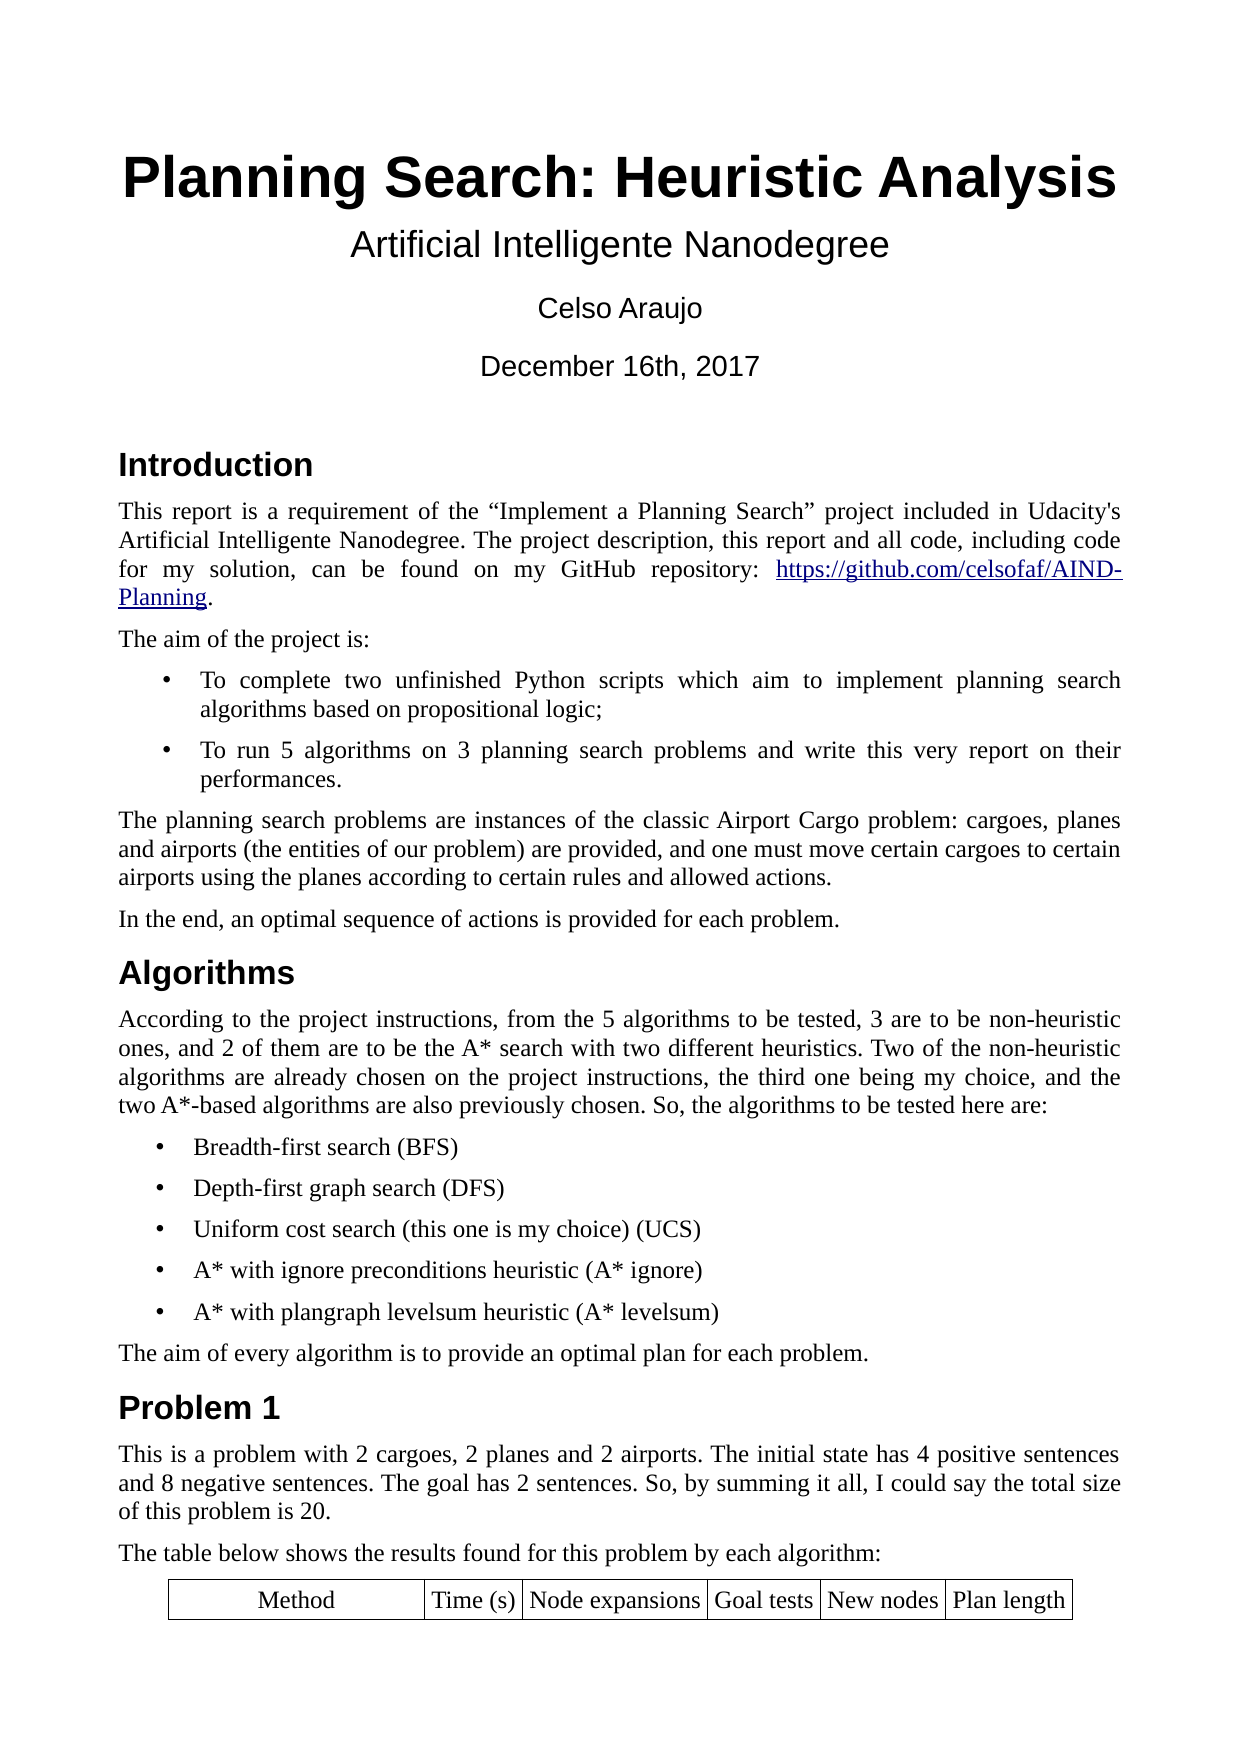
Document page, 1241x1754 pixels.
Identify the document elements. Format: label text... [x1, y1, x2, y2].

subtitle Artificial Intelligente Nanodegree [118, 223, 1122, 266]
table_header Node expansions [523, 1580, 707, 1619]
subtitle December 16th, 2017 [118, 349, 1122, 383]
subtitle Introduction [118, 445, 1122, 484]
list A* with plangraph levelsum heuristic (A* levelsum) [156, 1297, 1122, 1326]
subtitle Algorithms [118, 953, 1122, 992]
list A* with ignore preconditions heuristic (A* ignore) [156, 1256, 1122, 1284]
subtitle Celso Araujo [118, 291, 1122, 324]
text This report is a requirement of the “Implement a Planning Search” project included in Udacity's Artificial Intelligente Nanodegree. The project description, this report and all code, including code for my solution, can be found on my GitHub repository: https://github.com/celsofaf/AIND-Planning. [118, 496, 1122, 611]
list To run 5 algorithms on 3 planning search problems and write this very report on their performances. [162, 735, 1122, 792]
text The aim of the project is: [118, 624, 1122, 652]
table_header Time (s) [425, 1580, 522, 1619]
text The aim of every algorithm is to provide an optimal plan for each problem. [118, 1338, 1122, 1367]
text According to the project instructions, from the 5 algorithms to be tested, 3 are to be non-heuristic ones, and 2 of them are to be the A* search with two different heuristics. Two of the non-heuristic algorithms are already chosen on the project instructions, the third one being my choice, and the two A*-based algorithms are also previously chosen. So, the algorithms to be tested here are: [118, 1004, 1122, 1119]
list Uniform cost search (this one is my choice) (UCS) [156, 1214, 1122, 1243]
text In the end, an optimal sequence of actions is provided for each problem. [118, 904, 1122, 932]
table_header Goal tests [708, 1580, 820, 1619]
list Breadth-first search (BFS) [156, 1132, 1122, 1161]
table_header Method [169, 1580, 424, 1619]
text The planning search problems are instances of the classic Airport Cargo problem: cargoes, planes and airports (the entities of our problem) are provided, and one must move certain cargoes to certain airports using the planes according to certain rules and allowed actions. [118, 805, 1122, 891]
list Depth-first graph search (DFS) [156, 1173, 1122, 1202]
table_header New nodes [821, 1580, 945, 1619]
title Planning Search: Heuristic Analysis [118, 143, 1122, 210]
subtitle Problem 1 [118, 1388, 1122, 1426]
list To complete two unfinished Python scripts which aim to implement planning search algorithms based on propositional logic; [162, 665, 1122, 722]
text The table below shows the results found for this problem by each algorithm: [118, 1538, 1122, 1566]
table_header Plan length [946, 1580, 1072, 1619]
text This is a problem with 2 cargoes, 2 planes and 2 airports. The initial state has 4 positive sentences and 8 negative sentences. The goal has 2 sentences. So, by summing it all, I could say the total size of this problem is 20. [118, 1439, 1122, 1525]
